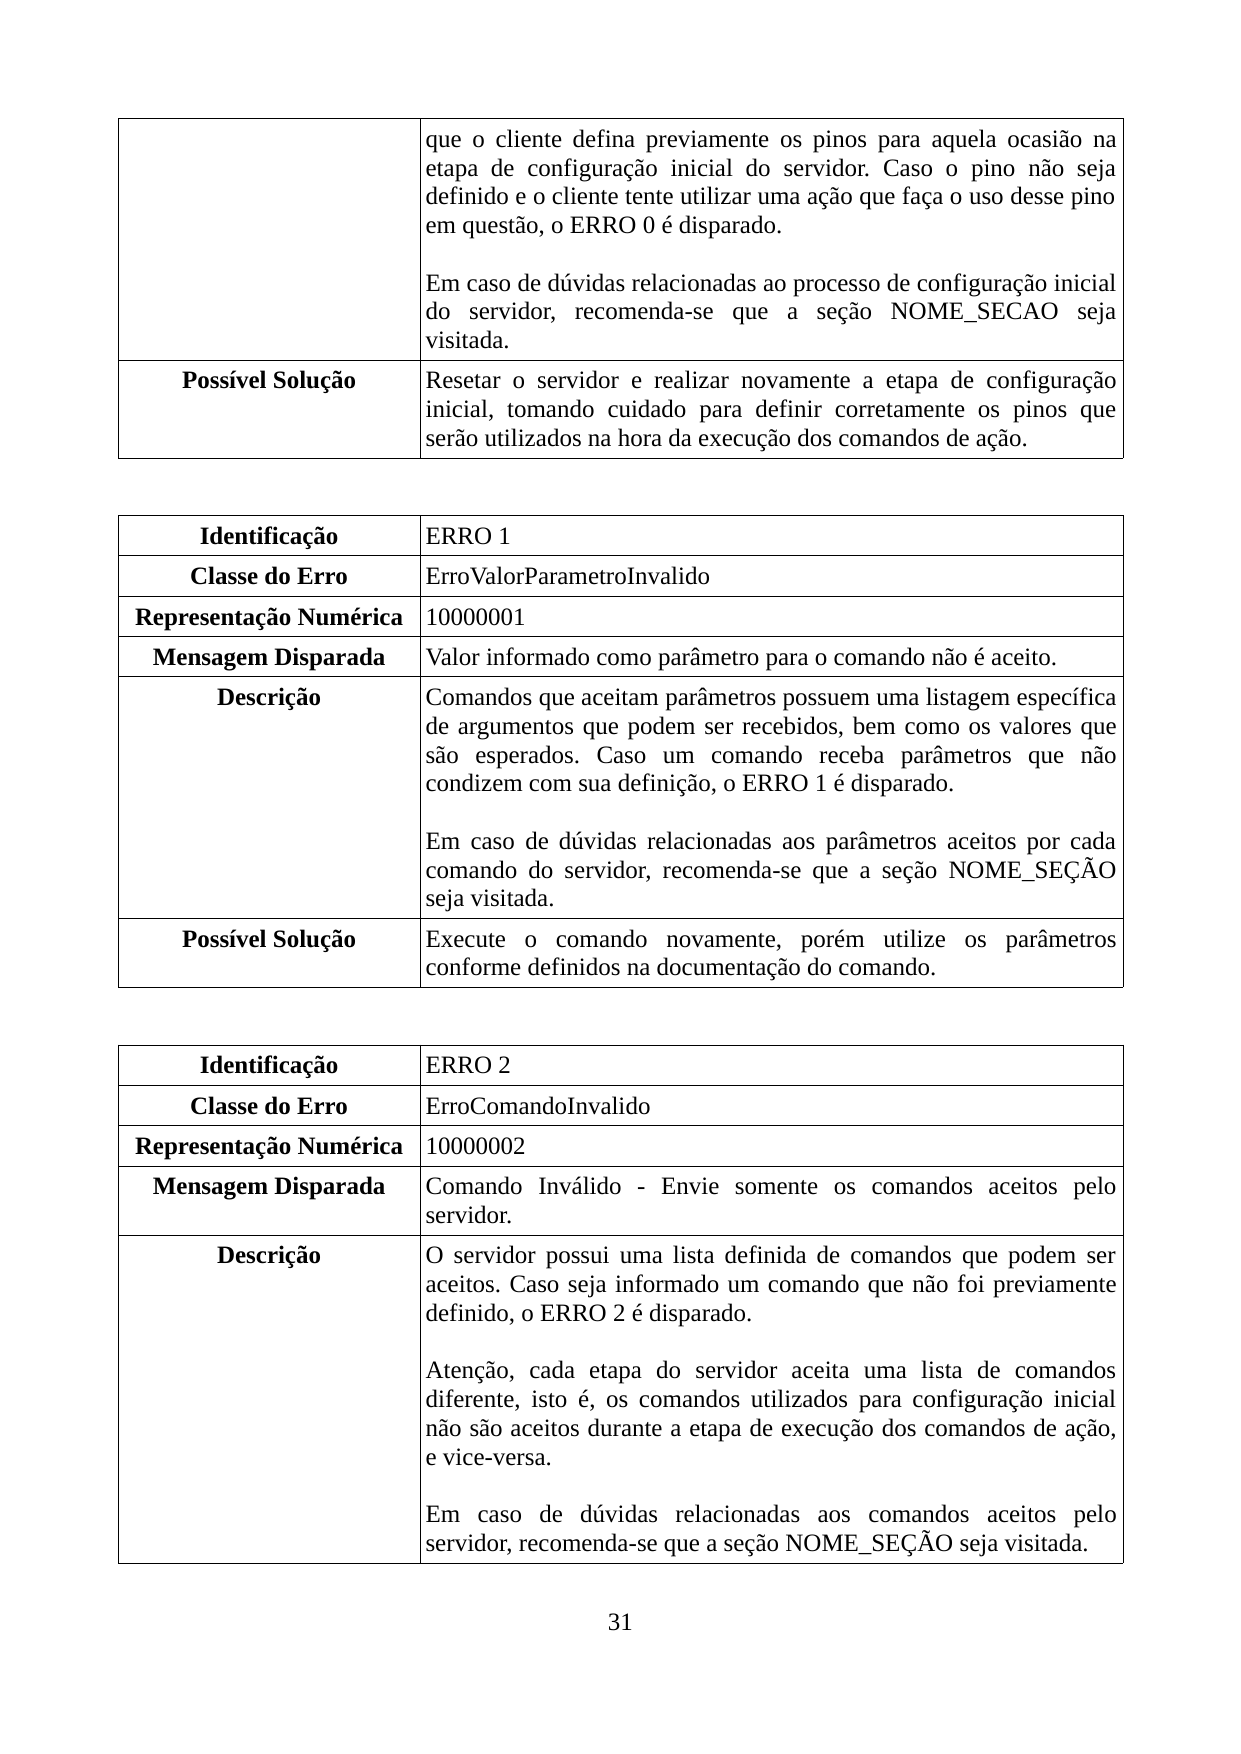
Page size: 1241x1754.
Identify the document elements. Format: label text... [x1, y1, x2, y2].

table_header ERRO 2 [421, 1046, 1123, 1085]
table_cell ErroValorParametroInvalido [421, 556, 1123, 596]
table_cell 10000001 [421, 597, 1123, 636]
table_cell Comando Inválido - Envie somente os comandos aceitos pelo servidor. [421, 1167, 1123, 1234]
table_header ERRO 1 [421, 516, 1123, 555]
table_cell Possível Solução [119, 919, 420, 987]
table_cell ErroComandoInvalido [421, 1086, 1123, 1125]
table_cell Resetar o servidor e realizar novamente a etapa de configuração inicial, tomando cuidado para definir corretamente os pinos que serão utilizados na hora da execução dos comandos de ação. [421, 361, 1123, 457]
table_cell Classe do Erro [119, 556, 420, 596]
table_cell Descrição [119, 1236, 420, 1562]
table_cell Execute o comando novamente, porém utilize os parâmetros conforme definidos na documentação do comando. [421, 919, 1123, 987]
table_cell Mensagem Disparada [119, 1167, 420, 1234]
table_cell Classe do Erro [119, 1086, 420, 1125]
table_cell Representação Numérica [119, 1126, 420, 1166]
table_cell [119, 119, 420, 360]
table_cell que o cliente defina previamente os pinos para aquela ocasião na etapa de configuração inicial do servidor. Caso o pino não seja definido e o cliente tente utilizar uma ação que faça o uso desse pino em questão, o ERRO 0 é disparado. Em caso de dúvidas relacionadas ao processo de configuração inicial do servidor, recomenda-se que a seção NOME_SECAO seja visitada. [421, 119, 1123, 360]
table_cell Representação Numérica [119, 597, 420, 636]
table_header Identificação [119, 516, 420, 555]
table_cell Valor informado como parâmetro para o comando não é aceito. [421, 637, 1123, 676]
table_cell Comandos que aceitam parâmetros possuem uma listagem específica de argumentos que podem ser recebidos, bem como os valores que são esperados. Caso um comando receba parâmetros que não condizem com sua definição, o ERRO 1 é disparado. Em caso de dúvidas relacionadas aos parâmetros aceitos por cada comando do servidor, recomenda-se que a seção NOME_SEÇÃO seja visitada. [421, 677, 1123, 918]
table_cell Descrição [119, 677, 420, 918]
table_cell Mensagem Disparada [119, 637, 420, 676]
table_header Identificação [119, 1046, 420, 1085]
table_cell 10000002 [421, 1126, 1123, 1166]
table_cell Possível Solução [119, 361, 420, 457]
table_cell O servidor possui uma lista definida de comandos que podem ser aceitos. Caso seja informado um comando que não foi previamente definido, o ERRO 2 é disparado. Atenção, cada etapa do servidor aceita uma lista de comandos diferente, isto é, os comandos utilizados para configuração inicial não são aceitos durante a etapa de execução dos comandos de ação, e vice-versa. Em caso de dúvidas relacionadas aos comandos aceitos pelo servidor, recomenda-se que a seção NOME_SEÇÃO seja visitada. [421, 1236, 1123, 1562]
